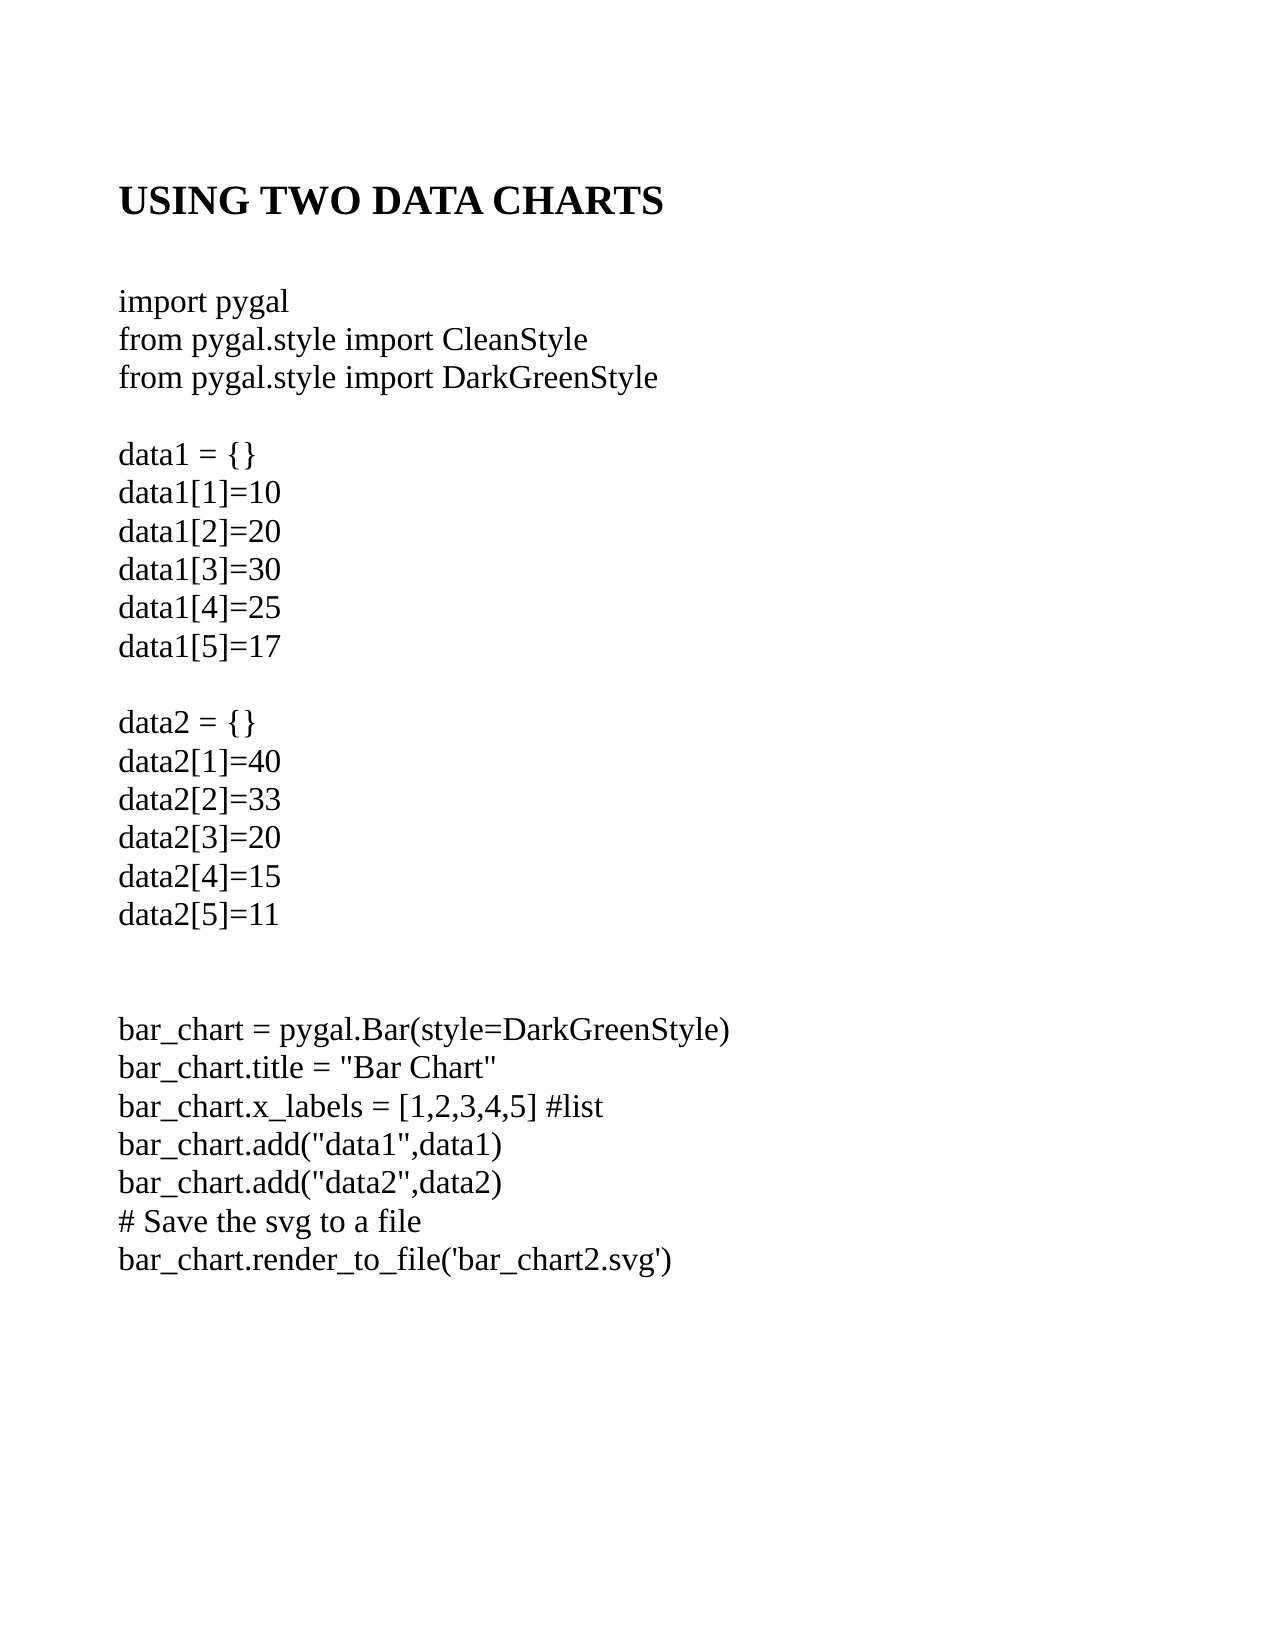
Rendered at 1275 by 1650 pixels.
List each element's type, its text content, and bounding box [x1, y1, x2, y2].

text bar_chart.add("data2",data2) [118, 1163, 1157, 1201]
text data2[2]=33 [118, 779, 1157, 818]
text data1[5]=17 [118, 626, 1157, 664]
text data2[4]=15 [118, 856, 1157, 894]
text bar_chart.render_to_file('bar_chart2.svg') [118, 1239, 1157, 1278]
text bar_chart = pygal.Bar(style=DarkGreenStyle) [118, 1009, 1157, 1048]
text bar_chart.x_labels = [1,2,3,4,5] #list [118, 1086, 1157, 1124]
text from pygal.style import DarkGreenStyle [118, 358, 1157, 396]
text bar_chart.title = "Bar Chart" [118, 1048, 1157, 1086]
text USING TWO DATA CHARTS [118, 176, 1157, 223]
text from pygal.style import CleanStyle [118, 319, 1157, 358]
text import pygal [118, 281, 1157, 319]
text data1 = {} [118, 434, 1157, 473]
text data1[2]=20 [118, 511, 1157, 549]
text bar_chart.add("data1",data1) [118, 1124, 1157, 1163]
text data2[1]=40 [118, 741, 1157, 779]
text data1[3]=30 [118, 549, 1157, 588]
text data2[5]=11 [118, 894, 1157, 933]
text # Save the svg to a file [118, 1201, 1157, 1239]
text data1[1]=10 [118, 473, 1157, 511]
text data2 = {} [118, 703, 1157, 741]
text data1[4]=25 [118, 588, 1157, 626]
text data2[3]=20 [118, 818, 1157, 856]
